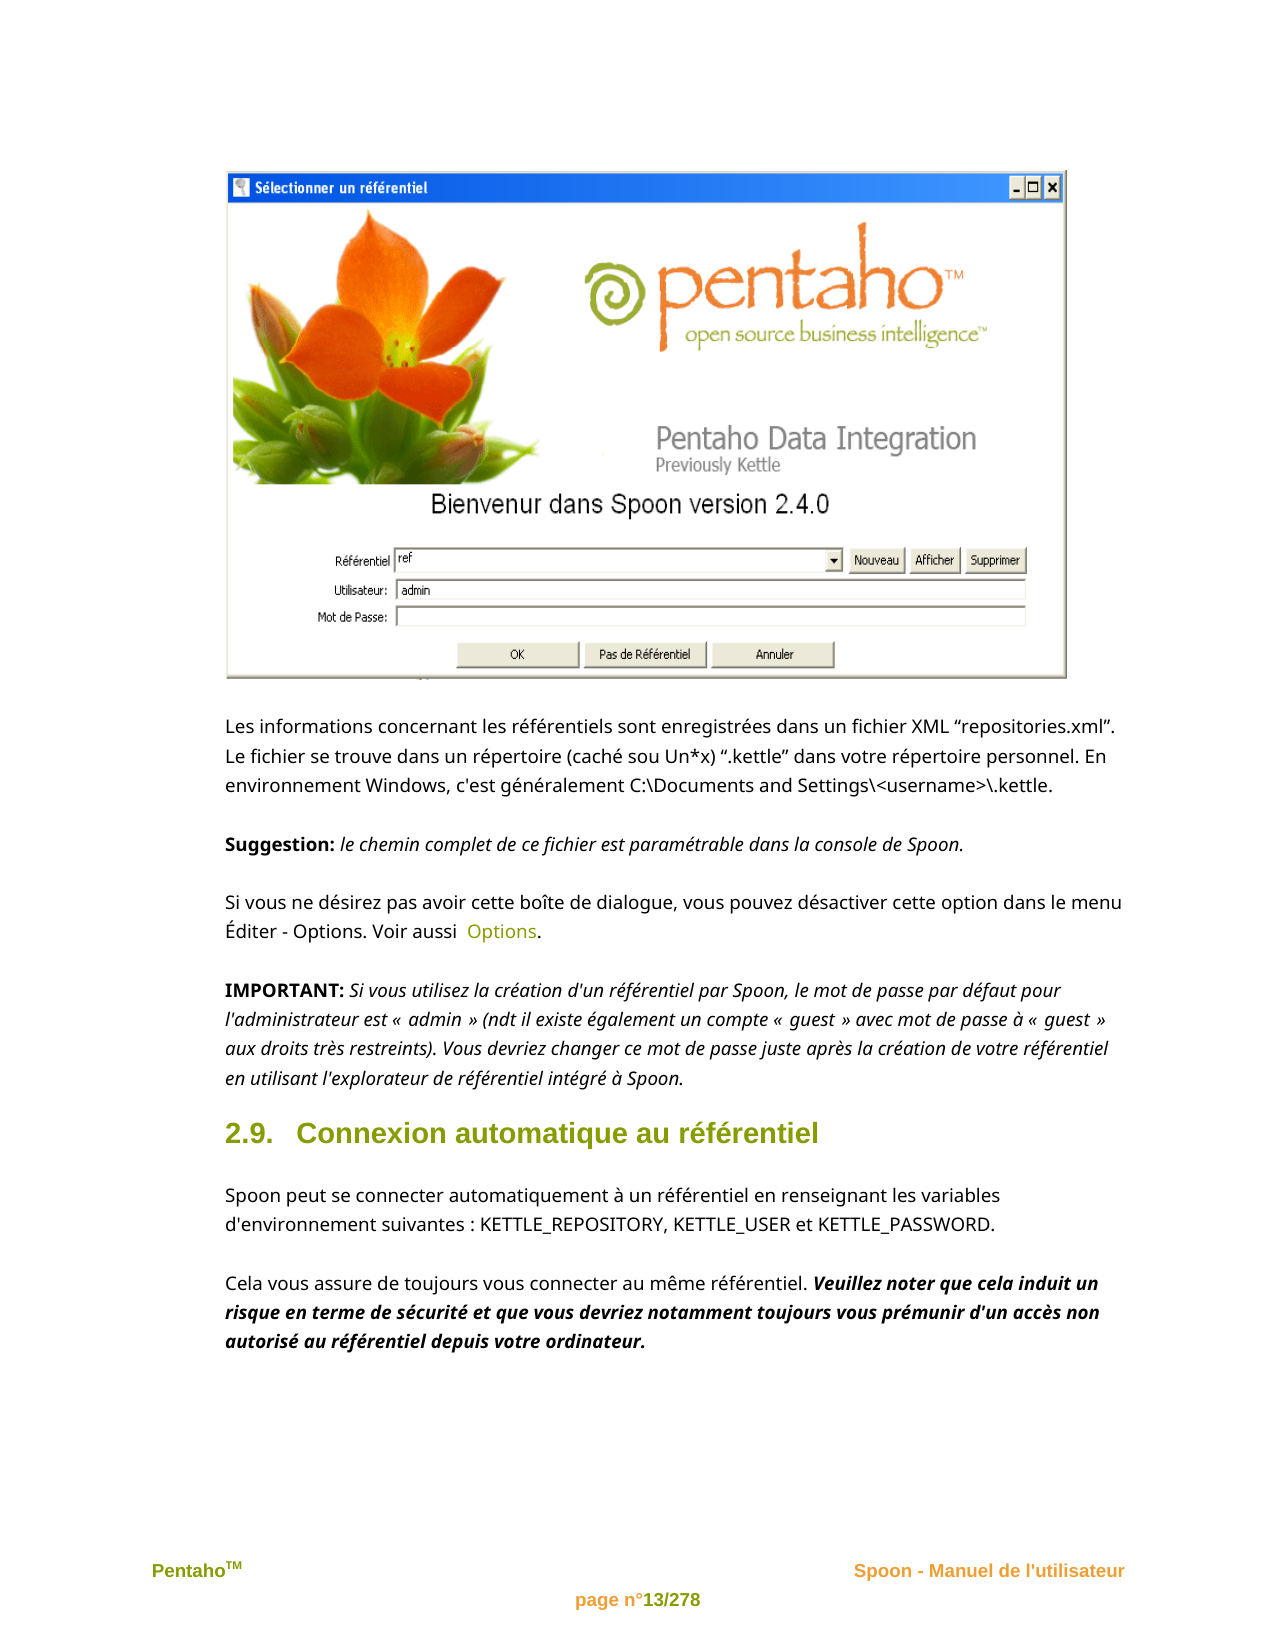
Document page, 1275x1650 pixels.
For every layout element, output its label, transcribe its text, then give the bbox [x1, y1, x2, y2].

text Si vous ne désirez pas avoir cette boîte de dialogue, vous pouvez désactiver cette option dans le menu Éditer - Options. Voir aussi Options. [225, 886, 1125, 944]
subtitle Connexion automatique au référentiel [225, 1120, 1125, 1149]
picture [226, 170, 1068, 680]
text Les informations concernant les référentiels sont enregistrées dans un fichier XML “repositories.xml”. Le fichier se trouve dans un répertoire (caché sou Un*x) “.kettle” dans votre répertoire personnel. En environnement Windows, c'est généralement C:\Documents and Settings\<username>\.kettle. [225, 150, 1125, 798]
text Cela vous assure de toujours vous connecter au même référentiel. Veuillez noter que cela induit un risque en terme de sécurité et que vous devriez notamment toujours vous prémunir d'un accès non autorisé au référentiel depuis votre ordinateur. [225, 1267, 1125, 1354]
text IMPORTANT: Si vous utilisez la création d'un référentiel par Spoon, le mot de passe par défaut pour l'administrateur est « admin » (ndt il existe également un compte « guest » avec mot de passe à « guest » aux droits très restreints). Vous devriez changer ce mot de passe juste après la création de votre référentiel en utilisant l'explorateur de référentiel intégré à Spoon. [225, 974, 1125, 1091]
text Suggestion: le chemin complet de ce fichier est paramétrable dans la console de Spoon. [225, 828, 1125, 857]
text Spoon peut se connecter automatiquement à un référentiel en renseignant les variables d'environnement suivantes : KETTLE_REPOSITORY, KETTLE_USER et KETTLE_PASSWORD. [225, 1179, 1125, 1237]
